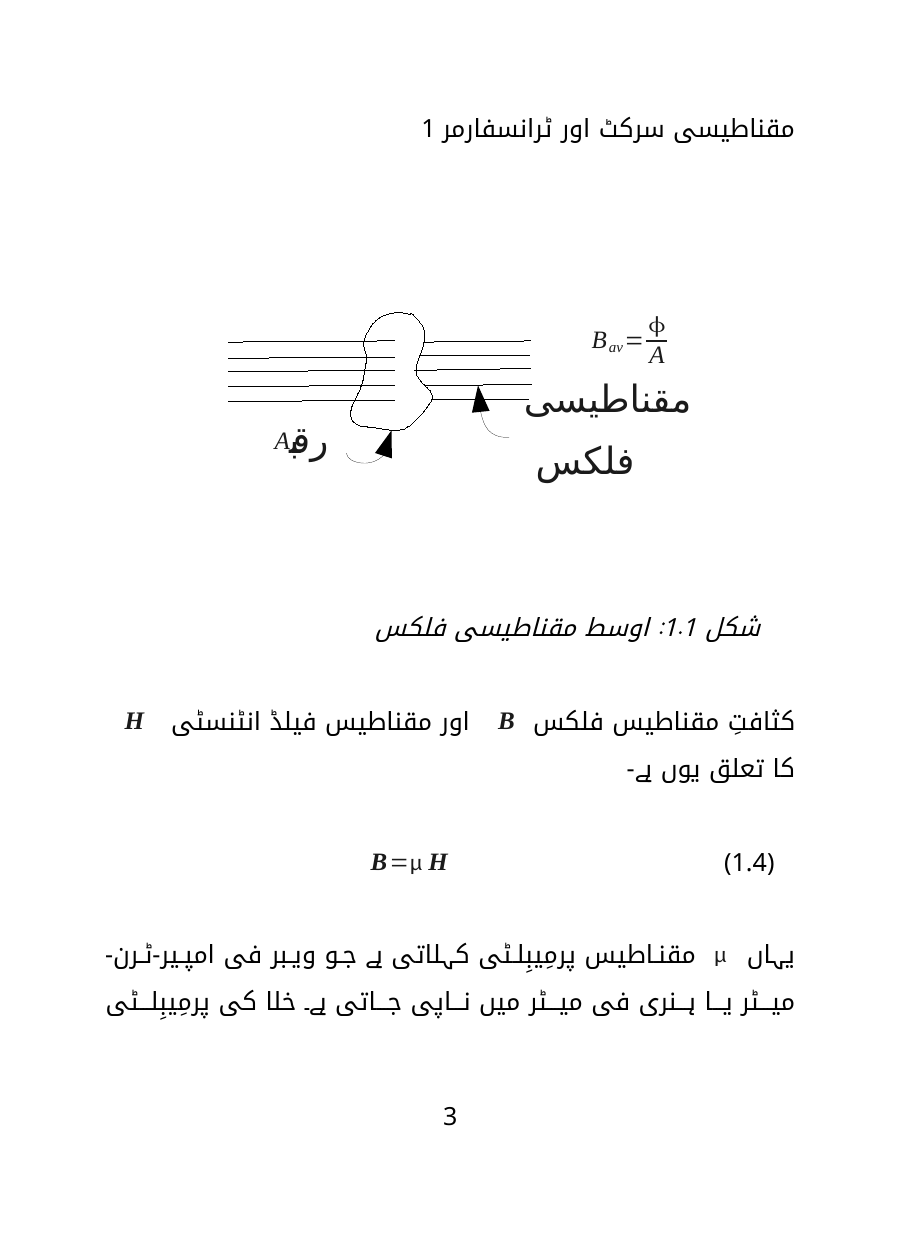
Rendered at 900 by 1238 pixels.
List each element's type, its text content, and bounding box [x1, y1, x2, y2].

text کثافتِ مقناطیس فلکس اور مقناطیس فیلڈ انٹنسٹی کا تعلق یوں ہے- [105, 698, 795, 793]
table_header [105, 839, 718, 897]
table_header (1.4) [718, 839, 795, 897]
text شکل 1.1: اوسط مقناطیسی فلکس [140, 195, 760, 651]
text یہاںمقناطیس پرمِیبِلٹی کہلاتی ہے جو ویبر فی امپیر-ٹرن-میٹر یا ہنری فی میٹر میں ناپی جاتی ہے۔ خلا کی پرمِیبِلٹیہے۔ مقناطیس اشیاء کی پرمِیبِلٹی کو عموما خلا کی پرمِیبِلٹی کی نسبت سے لکھا جاتا ہے۔ لہٰذا جہاں کو بنسبت پرمِیبِلٹی relative permeability کہتے ہیں۔ مقناطیس اشیاء کی بنسبت پرمِیبِلٹی کی مقدار 2000 اور 80000 کے مابین ہوتی ہے۔ اِسی وجہ سے مقناطیس فلکس مقناطیس اشیاء میں نسبتا بہت آسانی سے رواں ہوتی ہے۔ مقناطیس فلکس وہ راستا اختیار کرتی ہے جہاں زیادہ سے زیادہ ہو۔ [105, 931, 795, 1026]
